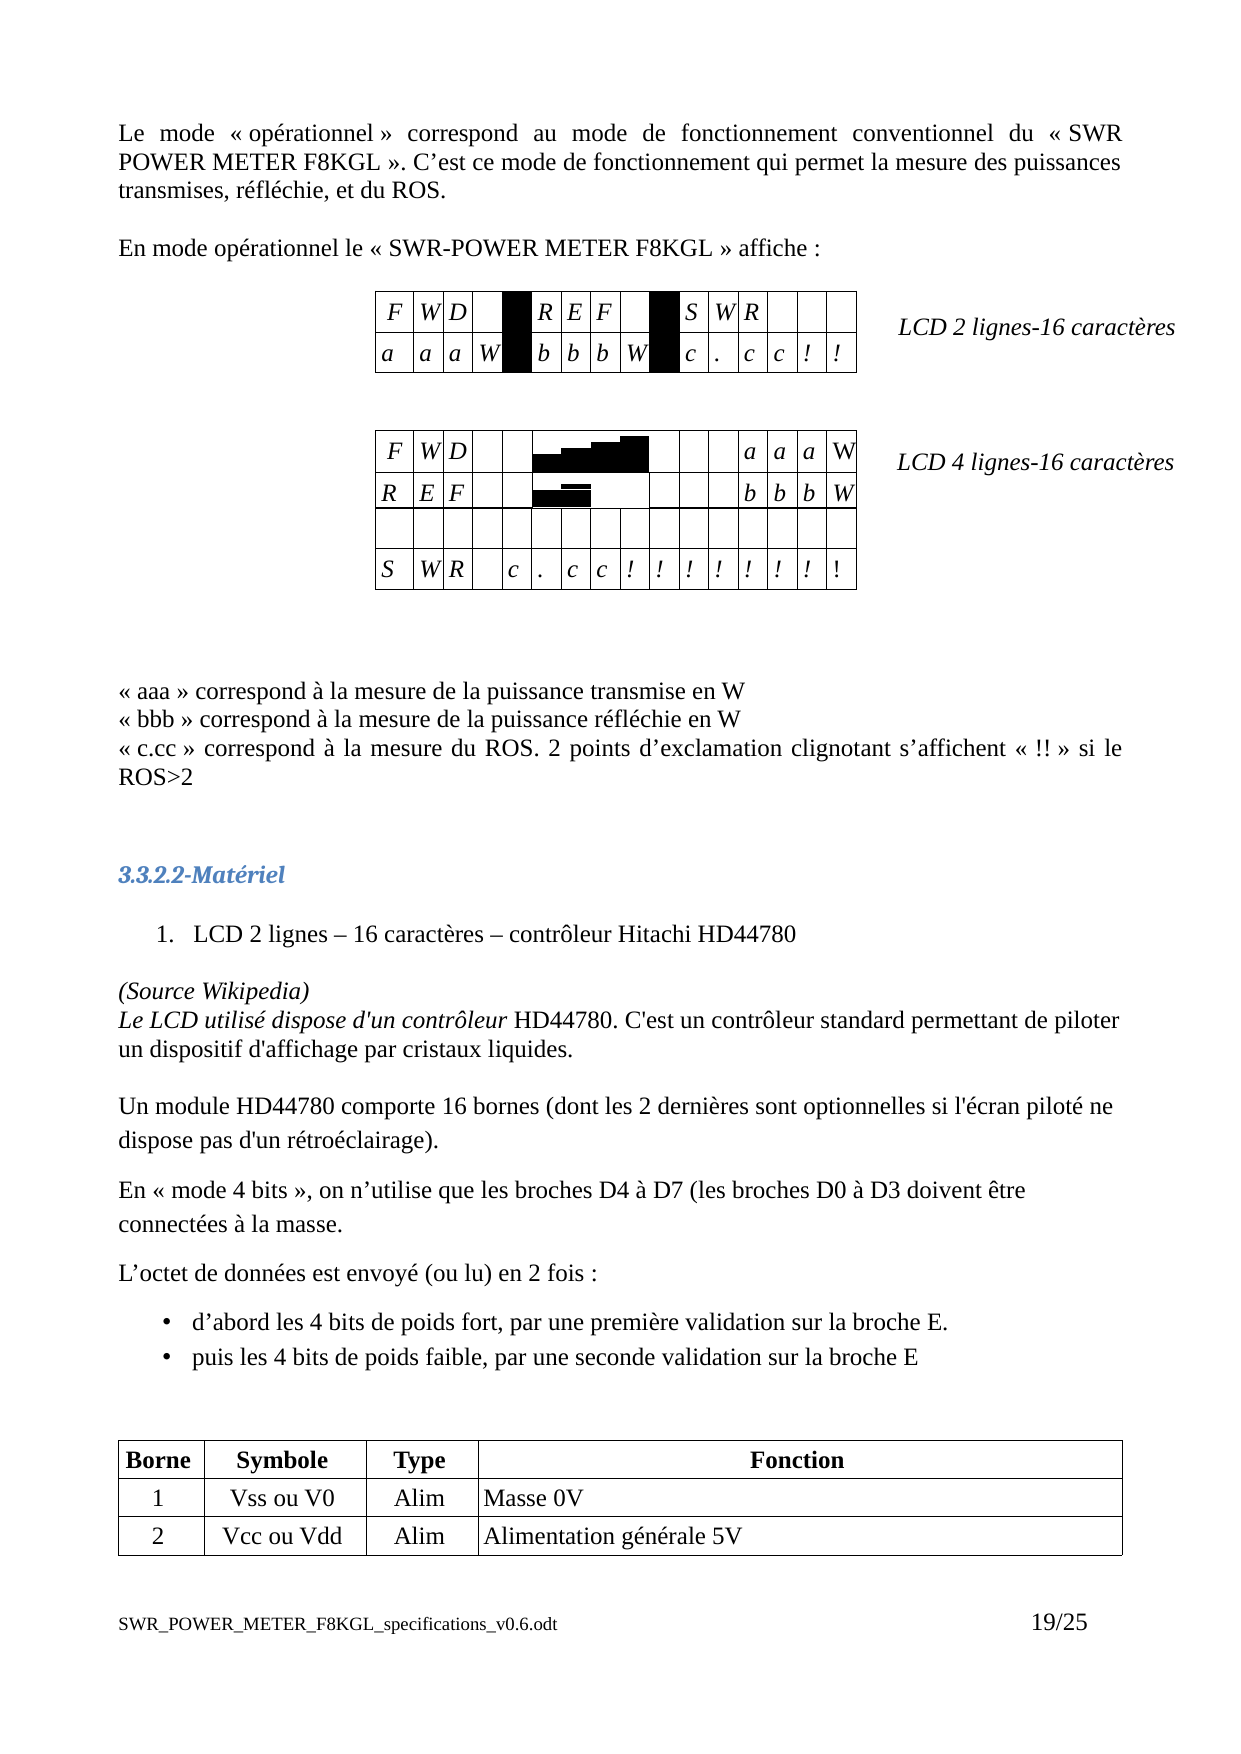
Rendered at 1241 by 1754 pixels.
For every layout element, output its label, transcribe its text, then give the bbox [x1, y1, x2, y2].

table_header [709, 431, 738, 472]
table_cell ! [798, 549, 826, 589]
table_header Borne [119, 1441, 204, 1478]
table_cell b [562, 333, 590, 372]
table_header [503, 431, 532, 472]
table_header W [827, 431, 856, 472]
table_cell [620, 442, 649, 448]
text En « mode 4 bits », on n’utilise que les broches D4 à D7 (les broches D0 à D3 doivent être connectées à la masse. [118, 1175, 1122, 1238]
table_cell S [376, 549, 413, 589]
table_cell c [591, 549, 620, 589]
table_cell [620, 484, 649, 489]
table_header [621, 509, 649, 548]
table_cell c [562, 549, 590, 589]
table_cell [591, 448, 620, 454]
table_header [503, 509, 531, 548]
table_cell [561, 473, 591, 478]
table_cell [650, 454, 679, 472]
table_header [680, 431, 708, 472]
table_cell ! [709, 549, 738, 589]
table_cell Alim [367, 1517, 478, 1554]
table_header Symbole [205, 1441, 366, 1478]
table_cell c [768, 333, 797, 372]
table_cell [650, 448, 679, 454]
table_cell W [473, 333, 502, 372]
table_cell [620, 448, 649, 454]
table_cell [650, 473, 679, 507]
table_cell [591, 442, 620, 448]
text Le LCD utilisé dispose d'un contrôleur HD44780. C'est un contrôleur standard permettant de piloter un dispositif d'affichage par cristaux liquides. [118, 1005, 1122, 1062]
table_cell [533, 442, 561, 448]
table_header [798, 292, 826, 331]
table_cell [680, 473, 708, 507]
table_cell ! [650, 549, 679, 589]
table_header [650, 509, 679, 548]
table_cell . [709, 333, 738, 372]
table_cell ! [827, 333, 856, 372]
table_cell ! [798, 333, 826, 372]
table_cell c [739, 333, 767, 372]
table_cell Alimentation générale 5V [479, 1517, 1122, 1554]
table_header [473, 431, 502, 472]
table_cell F [444, 473, 472, 507]
table_cell Vcc ou Vdd [205, 1517, 366, 1554]
table_header [739, 509, 767, 548]
table_header R [739, 292, 767, 331]
table_cell R [444, 549, 472, 589]
text « aaa » correspond à la mesure de la puissance transmise en W [118, 676, 1122, 704]
table_cell b [739, 473, 767, 507]
table_header [376, 509, 413, 548]
table_cell [503, 333, 531, 372]
table_cell ! [739, 549, 767, 589]
table_cell b [798, 473, 826, 507]
table_header Fonction [479, 1441, 1122, 1478]
table_header [533, 431, 561, 436]
table_cell [561, 454, 591, 472]
table_header D [444, 292, 472, 331]
table_cell [561, 484, 591, 489]
table_header [798, 509, 826, 548]
table_header [827, 509, 856, 548]
table_header [709, 509, 738, 548]
text En mode opérationnel le « SWR-POWER METER F8KGL » affiche : [118, 233, 1122, 262]
table_header [591, 509, 620, 548]
table_cell c [503, 549, 531, 589]
table_cell . [532, 549, 561, 589]
table_cell [561, 442, 591, 448]
table_cell ! [680, 549, 708, 589]
table_cell [650, 333, 679, 372]
table_header D [444, 431, 472, 472]
table_header W [709, 292, 738, 331]
table_cell c [680, 333, 708, 372]
table_header [621, 292, 649, 331]
table_header F [591, 292, 620, 331]
table_header [591, 431, 620, 436]
text Le mode « opérationnel » correspond au mode de fonctionnement conventionnel du « SWR POWER METER F8KGL ». C’est ce mode de fonctionnement qui permet la mesure des puissances transmises, réfléchie, et du ROS. [118, 118, 1122, 204]
table_header W [414, 292, 443, 331]
table_cell a [414, 333, 443, 372]
table_cell a [444, 333, 472, 372]
table_cell [620, 478, 649, 484]
table_cell ! [621, 549, 649, 589]
table_header [768, 292, 797, 331]
table_cell [503, 473, 532, 507]
table_cell [533, 484, 561, 489]
table_header [650, 292, 679, 331]
table_cell Alim [367, 1479, 478, 1516]
table_header Type [367, 1441, 478, 1478]
table_cell Vss ou V0 [205, 1479, 366, 1516]
table_cell ! [827, 549, 856, 589]
table_cell [650, 442, 679, 448]
table_cell [473, 473, 502, 507]
table_cell [533, 454, 561, 472]
table_cell 1 [119, 1479, 204, 1516]
table_header [532, 509, 561, 548]
table_cell [591, 478, 620, 484]
table_cell ! [768, 549, 797, 589]
table_header [414, 509, 443, 548]
table_header [473, 509, 502, 548]
table_cell [591, 484, 620, 489]
table_cell [533, 436, 561, 442]
table_cell [620, 454, 649, 472]
table_header [768, 509, 797, 548]
table_cell [533, 473, 561, 478]
table_header F [376, 292, 413, 331]
table_cell [620, 436, 649, 442]
table_cell a [376, 333, 413, 372]
table_header [503, 292, 531, 331]
table_cell [591, 454, 620, 472]
table_header [680, 509, 708, 548]
text (Source Wikipedia) [118, 976, 1122, 1005]
subtitle 3.3.2.2-Matériel [118, 861, 1122, 890]
table_cell b [768, 473, 797, 507]
table_cell [561, 436, 591, 442]
table_header a [768, 431, 797, 472]
table_cell [620, 490, 649, 507]
table_cell [591, 490, 620, 507]
table_header [620, 431, 649, 436]
list d’abord les 4 bits de poids fort, par une première validation sur la broche E. [162, 1307, 1122, 1336]
table_cell 2 [119, 1517, 204, 1554]
table_cell [709, 473, 738, 507]
list LCD 2 lignes – 16 caractères – contrôleur Hitachi HD44780 [156, 919, 1122, 947]
table_cell b [591, 333, 620, 372]
table_header [650, 431, 679, 436]
text « bbb » correspond à la mesure de la puissance réfléchie en W [118, 704, 1122, 733]
table_cell [561, 478, 591, 484]
table_cell [533, 490, 561, 507]
list puis les 4 bits de poids faible, par une seconde validation sur la broche E [162, 1342, 1122, 1371]
text « c.cc » correspond à la mesure du ROS. 2 points d’exclamation clignotant s’affichent « !! » si le ROS>2 [118, 733, 1122, 791]
table_header W [414, 431, 443, 472]
table_header [444, 509, 472, 548]
table_header E [562, 292, 590, 331]
table_header R [532, 292, 561, 331]
table_header S [680, 292, 708, 331]
table_cell Masse 0V [479, 1479, 1122, 1516]
table_cell [591, 436, 620, 442]
table_cell b [532, 333, 561, 372]
table_header F [376, 431, 413, 472]
table_cell [533, 448, 561, 454]
table_cell W [414, 549, 443, 589]
table_header a [739, 431, 767, 472]
table_cell R [376, 473, 413, 507]
table_cell W [827, 473, 856, 507]
table_cell [533, 478, 561, 484]
table_cell [561, 490, 591, 507]
text Un module HD44780 comporte 16 bornes (dont les 2 dernières sont optionnelles si l'écran piloté ne dispose pas d'un rétroéclairage). [118, 1091, 1122, 1154]
table_header a [798, 431, 826, 472]
table_header [561, 431, 591, 436]
table_cell [591, 473, 620, 478]
table_header [562, 509, 590, 548]
table_cell [650, 436, 679, 442]
table_header [473, 292, 502, 331]
table_header [827, 292, 856, 331]
table_cell W [621, 333, 649, 372]
table_cell [620, 473, 649, 478]
table_cell E [414, 473, 443, 507]
text L’octet de données est envoyé (ou lu) en 2 fois : [118, 1258, 1122, 1287]
table_cell [561, 448, 591, 454]
table_cell [473, 549, 502, 589]
